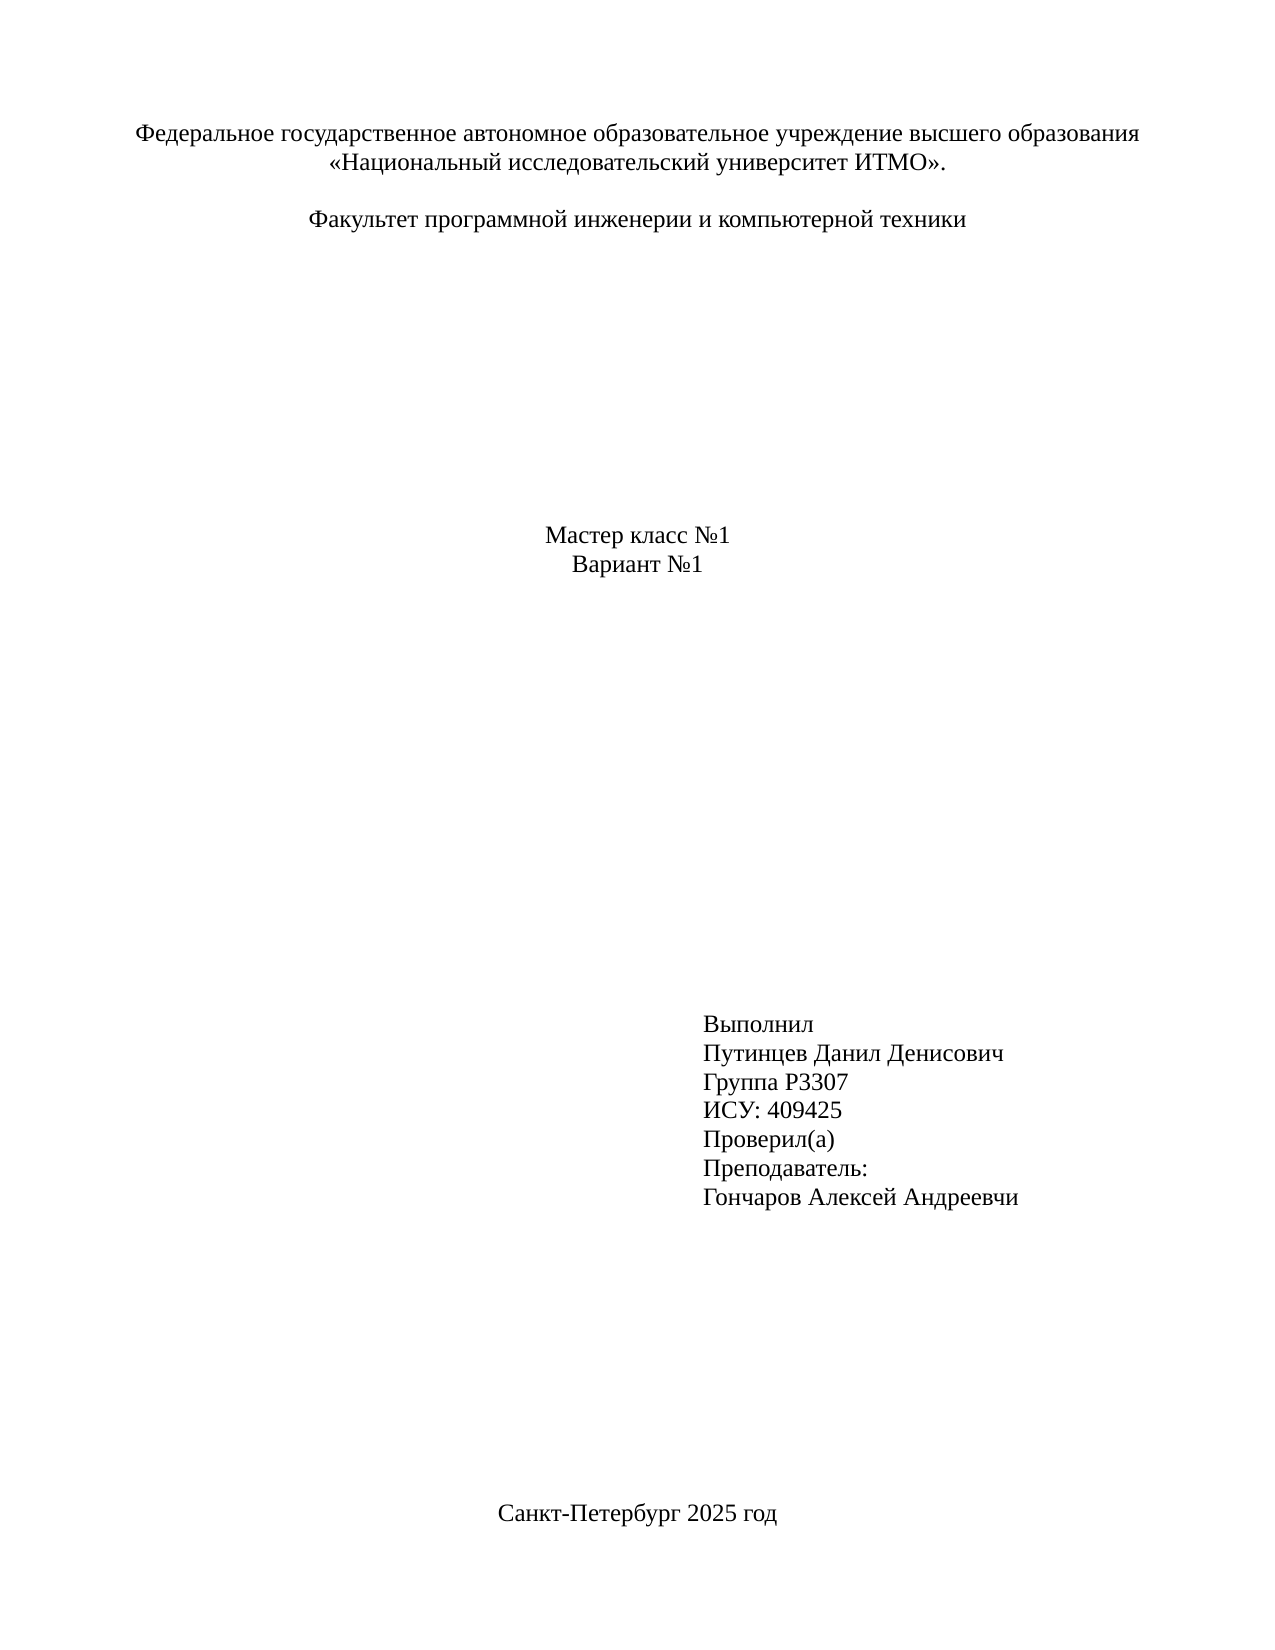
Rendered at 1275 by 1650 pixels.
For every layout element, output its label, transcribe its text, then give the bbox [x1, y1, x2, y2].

text Федеральное государственное автономное образовательное учреждение высшего образования «Национальный исследовательский университет ИТМО». [118, 118, 1157, 176]
text Преподаватель: [703, 1153, 1157, 1182]
text ИСУ: 409425 [703, 1096, 1157, 1124]
text Факультет программной инженерии и компьютерной техники [118, 204, 1157, 233]
text Выполнил [703, 1009, 1157, 1038]
text Санкт-Петербург 2025 год [118, 1498, 1157, 1527]
text Группа P3307 [703, 1067, 1157, 1096]
text Проверил(а) [703, 1124, 1157, 1153]
text Гончаров Алексей Андреевчи [703, 1182, 1157, 1211]
text Путинцев Данил Денисович [703, 1038, 1157, 1067]
text Вариант №1 [118, 549, 1157, 578]
text Мастер класс №1 [118, 521, 1157, 549]
